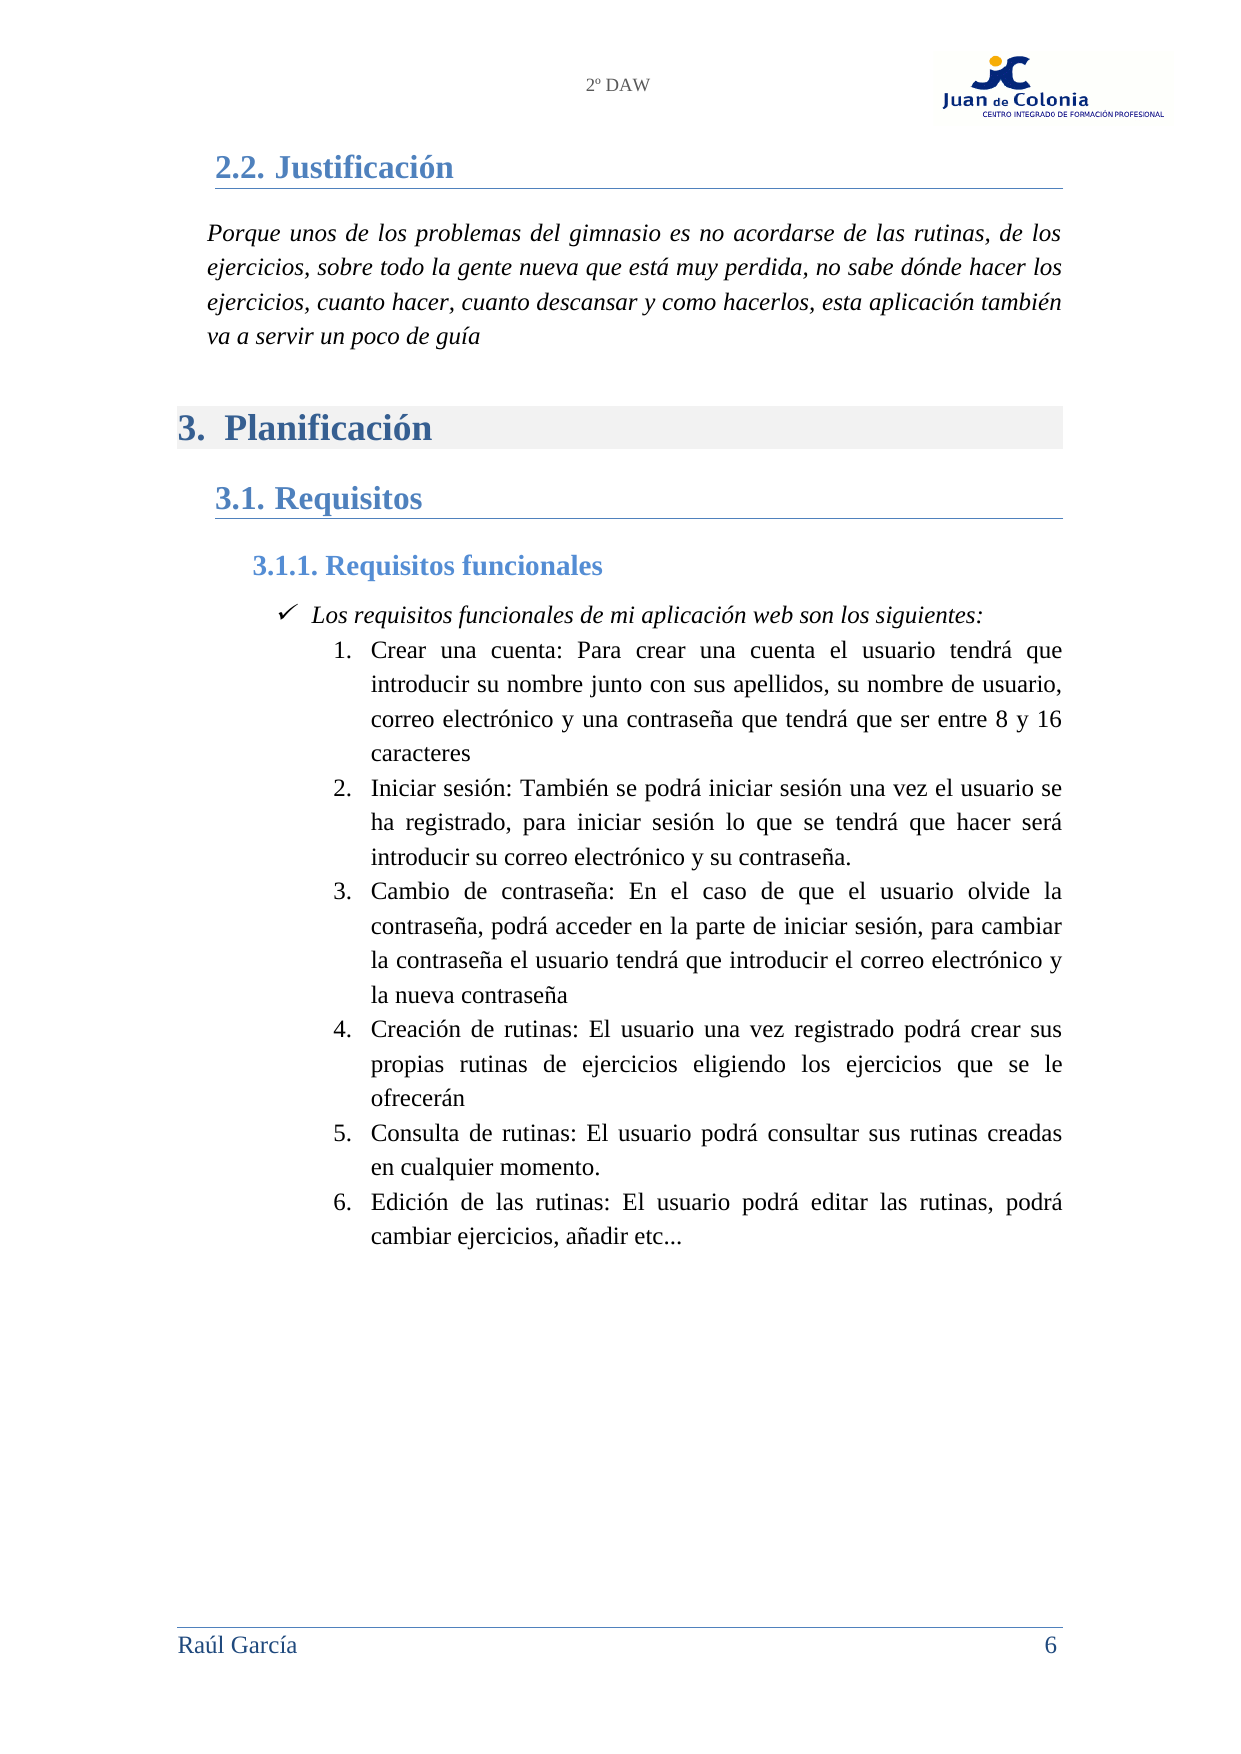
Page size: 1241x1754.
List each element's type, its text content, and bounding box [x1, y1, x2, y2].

list Crear una cuenta: Para crear una cuenta el usuario tendrá que introducir su nombre junto con sus apellidos, su nombre de usuario, correo electrónico y una contraseña que tendrá que ser entre 8 y 16 caracteres [333, 635, 1063, 767]
list Cambio de contraseña: En el caso de que el usuario olvide la contraseña, podrá acceder en la parte de iniciar sesión, para cambiar la contraseña el usuario tendrá que introducir el correo electrónico y la nueva contraseña [333, 876, 1063, 1009]
text Porque unos de los problemas del gimnasio es no acordarse de las rutinas, de los ejercicios, sobre todo la gente nueva que está muy perdida, no sabe dónde hacer los ejercicios, cuanto hacer, cuanto descansar y como hacerlos, esta aplicación también va a servir un poco de guía [207, 218, 1063, 350]
list Iniciar sesión: También se podrá iniciar sesión una vez el usuario se ha registrado, para iniciar sesión lo que se tendrá que hacer será introducir su correo electrónico y su contraseña. [333, 773, 1063, 871]
subtitle Requisitos [215, 478, 1063, 518]
list Edición de las rutinas: El usuario podrá editar las rutinas, podrá cambiar ejercicios, añadir etc... [333, 1187, 1063, 1250]
list Los requisitos funcionales de mi aplicación web son los siguientes: [274, 601, 1063, 629]
picture [933, 51, 1175, 126]
list Consulta de rutinas: El usuario podrá consultar sus rutinas creadas en cualquier momento. [333, 1118, 1063, 1181]
subtitle Justificación [215, 148, 1063, 188]
subtitle Planificación [177, 406, 1063, 449]
subtitle Requisitos funcionales [252, 548, 1063, 581]
list Creación de rutinas: El usuario una vez registrado podrá crear sus propias rutinas de ejercicios eligiendo los ejercicios que se le ofrecerán [333, 1014, 1063, 1112]
